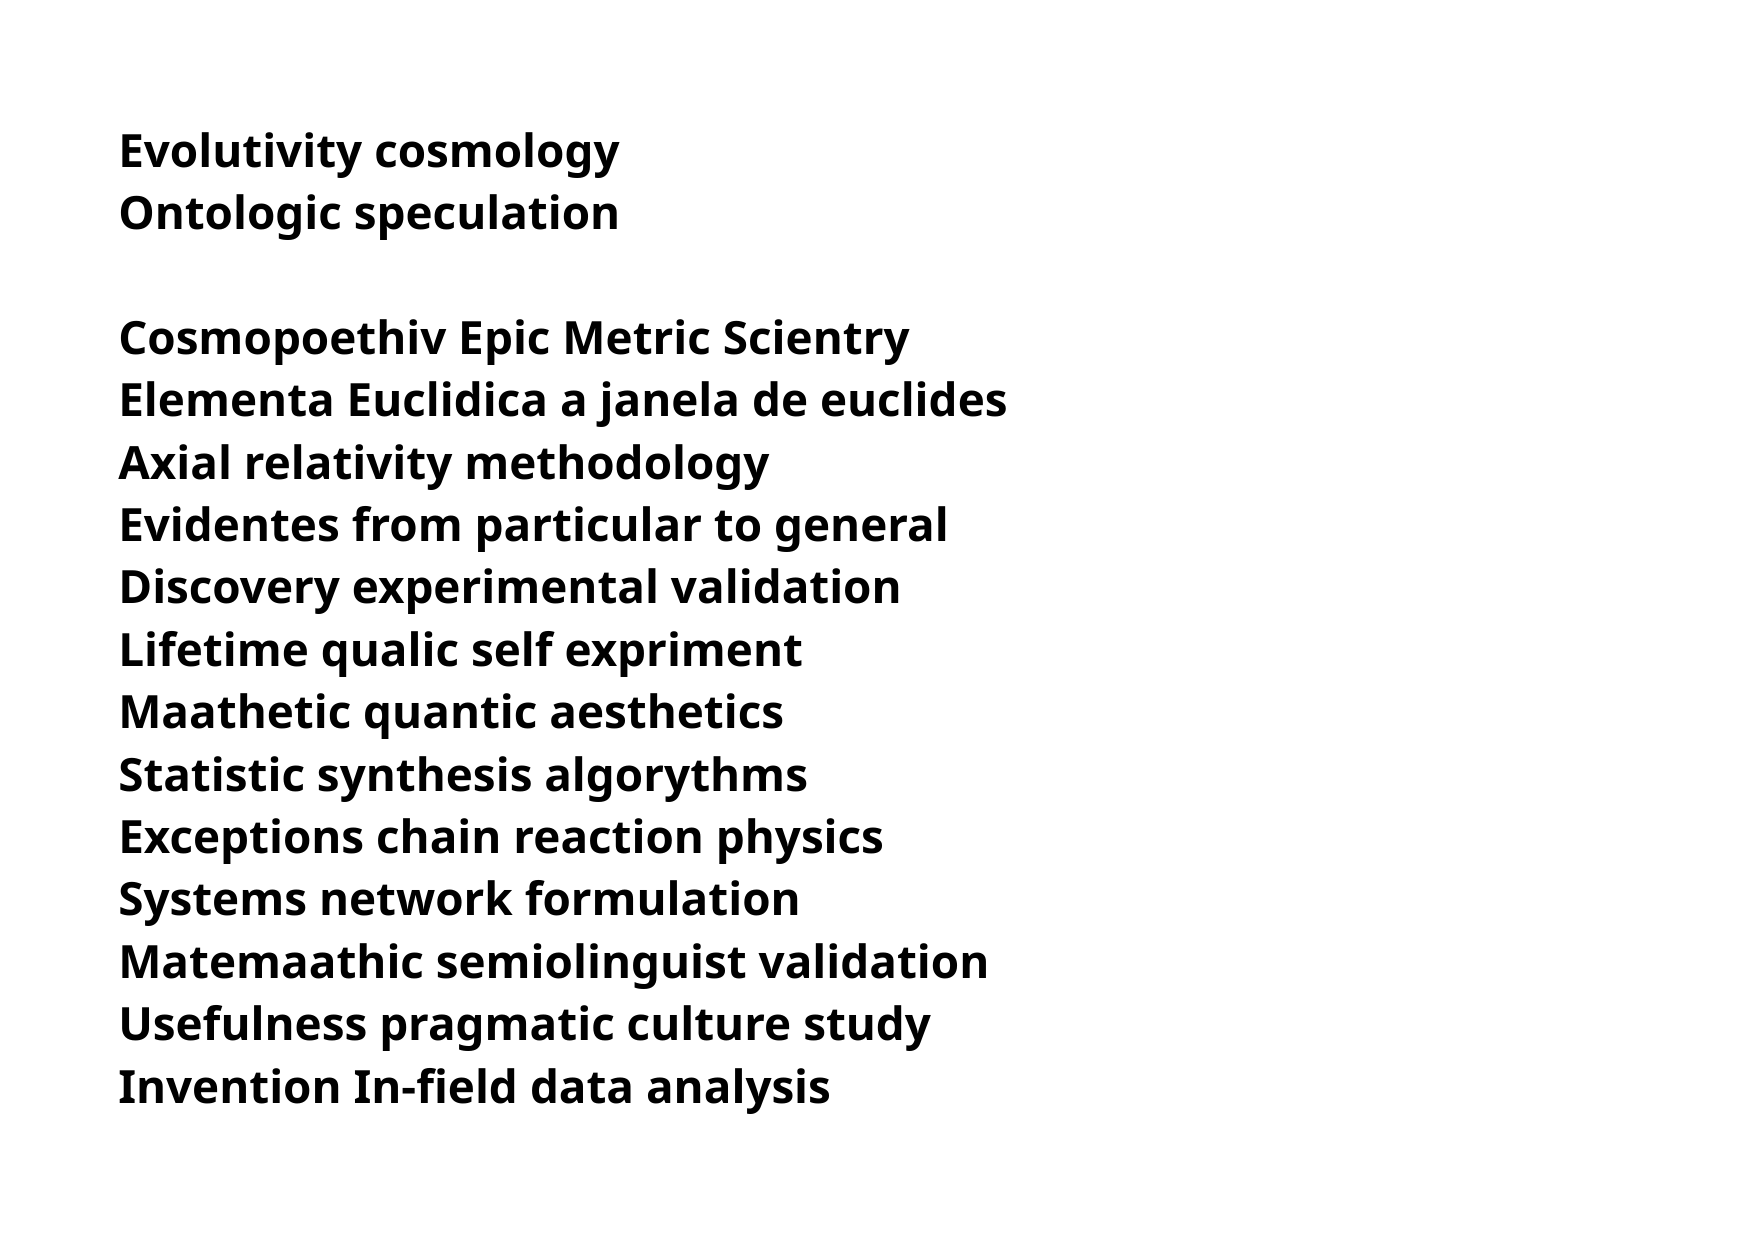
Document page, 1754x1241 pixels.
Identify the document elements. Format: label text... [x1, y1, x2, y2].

text Elementa Euclidica a janela de euclides [118, 368, 1636, 430]
text Systems network formulation [118, 867, 1636, 929]
text Invention In-field data analysis [118, 1054, 1636, 1116]
text Exceptions chain reaction physics [118, 804, 1636, 867]
text Maathetic quantic aesthetics [118, 680, 1636, 742]
text Discovery experimental validation [118, 555, 1636, 617]
text Evidentes from particular to general [118, 492, 1636, 555]
text Usefulness pragmatic culture study [118, 992, 1636, 1054]
text Cosmopoethiv Epic Metric Scientry [118, 305, 1636, 368]
text Ontologic speculation [118, 181, 1636, 243]
text Lifetime qualic self expriment [118, 617, 1636, 680]
text Evolutivity cosmology [118, 118, 1636, 181]
text Axial relativity methodology [118, 430, 1636, 492]
text Statistic synthesis algorythms [118, 742, 1636, 804]
text Matemaathic semiolinguist validation [118, 929, 1636, 992]
